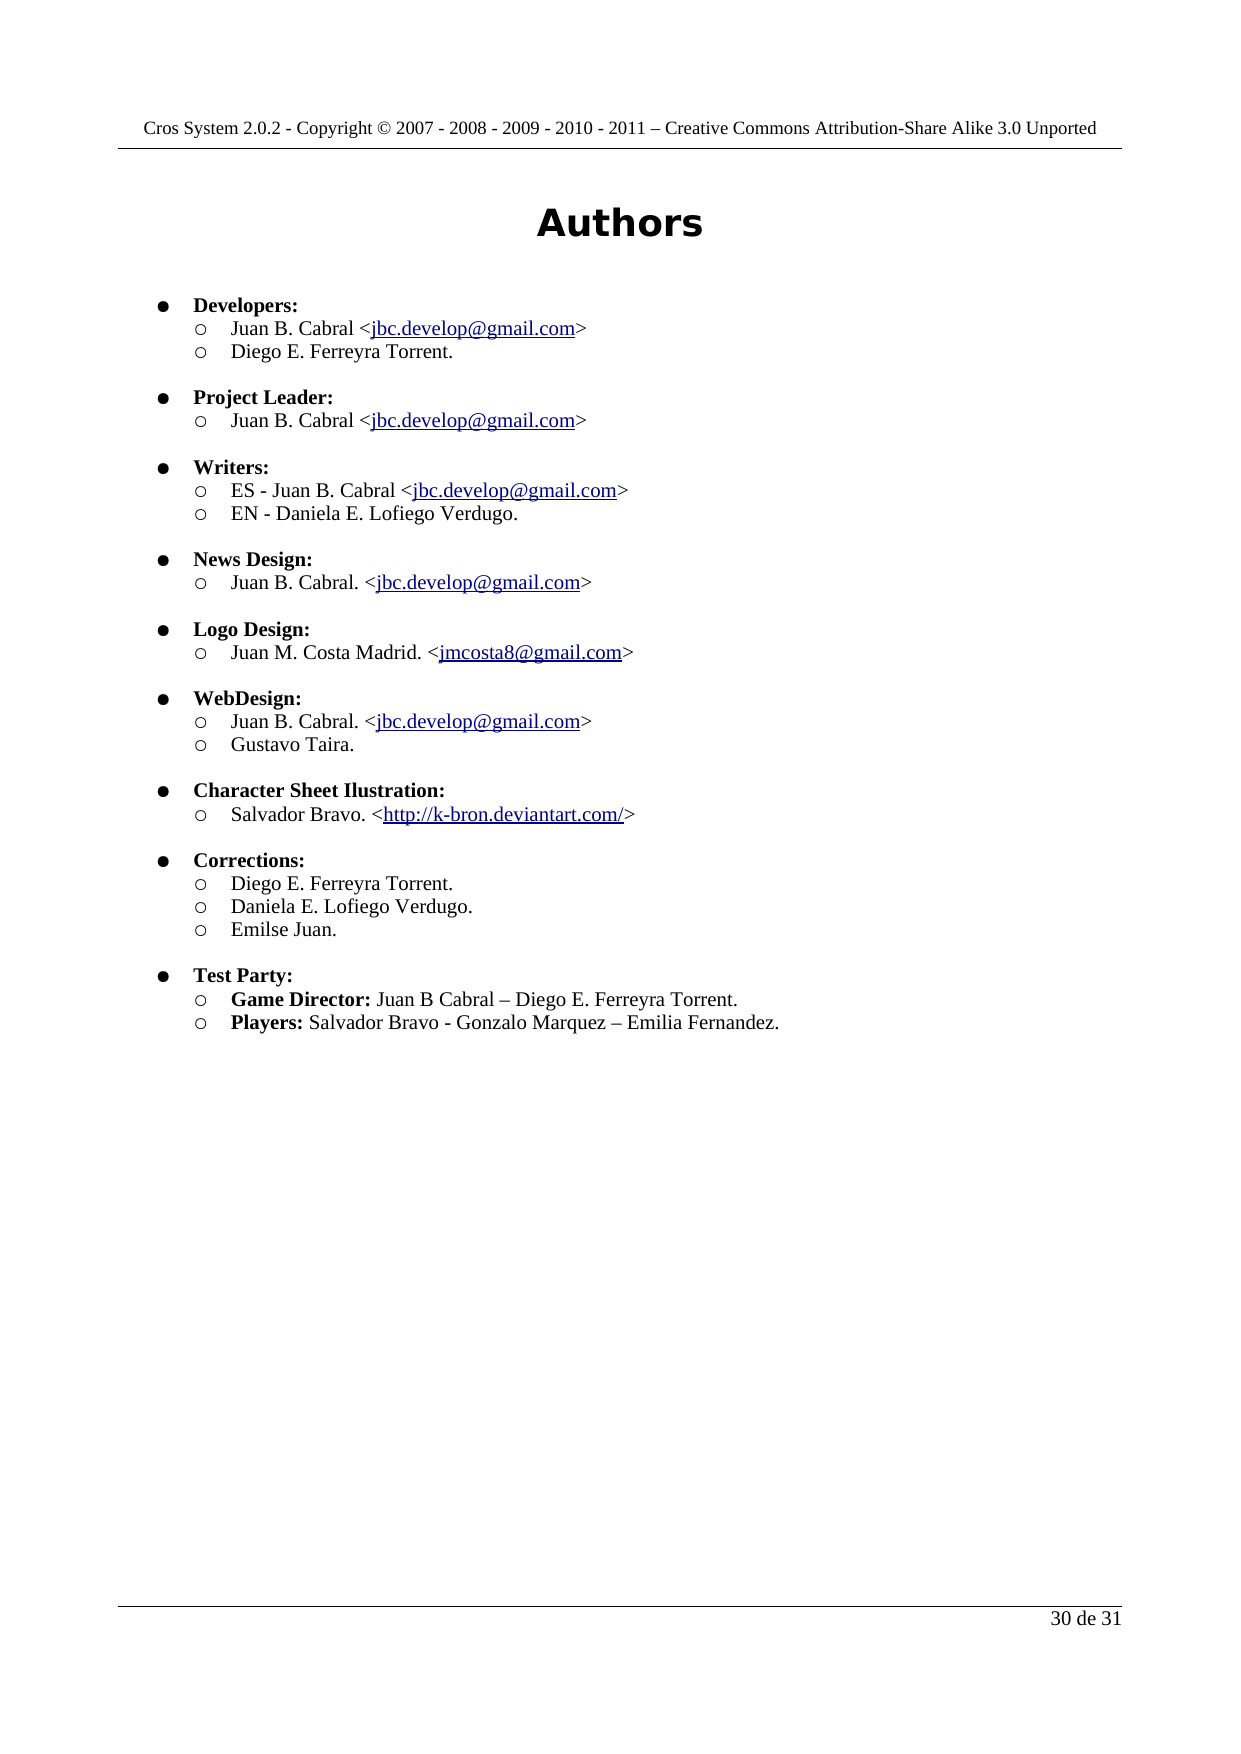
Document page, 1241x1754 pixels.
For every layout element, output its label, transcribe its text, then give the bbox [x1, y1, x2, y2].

list Gustavo Taira. [193, 733, 1122, 756]
list Salvador Bravo. <http://k-bron.deviantart.com/> [193, 802, 1122, 826]
list Logo Design: [156, 617, 1122, 641]
list Juan B. Cabral <jbc.develop@gmail.com> [193, 317, 1122, 340]
list WebDesign: [156, 687, 1122, 710]
list EN - Daniela E. Lofiego Verdugo. [193, 502, 1122, 525]
list Game Director: Juan B Cabral – Diego E. Ferreyra Torrent. [193, 987, 1122, 1011]
list Test Party: [156, 964, 1122, 987]
list Juan B. Cabral <jbc.develop@gmail.com> [193, 409, 1122, 432]
list Juan M. Costa Madrid. <jmcosta8@gmail.com> [193, 641, 1122, 664]
list ES - Juan B. Cabral <jbc.develop@gmail.com> [193, 479, 1122, 502]
list Corrections: [156, 849, 1122, 872]
list Writers: [156, 456, 1122, 479]
list Diego E. Ferreyra Torrent. [193, 872, 1122, 895]
list Developers: [156, 294, 1122, 317]
list Daniela E. Lofiego Verdugo. [193, 895, 1122, 918]
list Juan B. Cabral. <jbc.develop@gmail.com> [193, 571, 1122, 594]
list Juan B. Cabral. <jbc.develop@gmail.com> [193, 710, 1122, 733]
list Diego E. Ferreyra Torrent. [193, 340, 1122, 363]
list Players: Salvador Bravo - Gonzalo Marquez – Emilia Fernandez. [193, 1011, 1122, 1034]
subtitle Authors [118, 202, 1122, 246]
list Character Sheet Ilustration: [156, 779, 1122, 802]
list News Design: [156, 548, 1122, 571]
list Emilse Juan. [193, 918, 1122, 941]
list Project Leader: [156, 386, 1122, 409]
